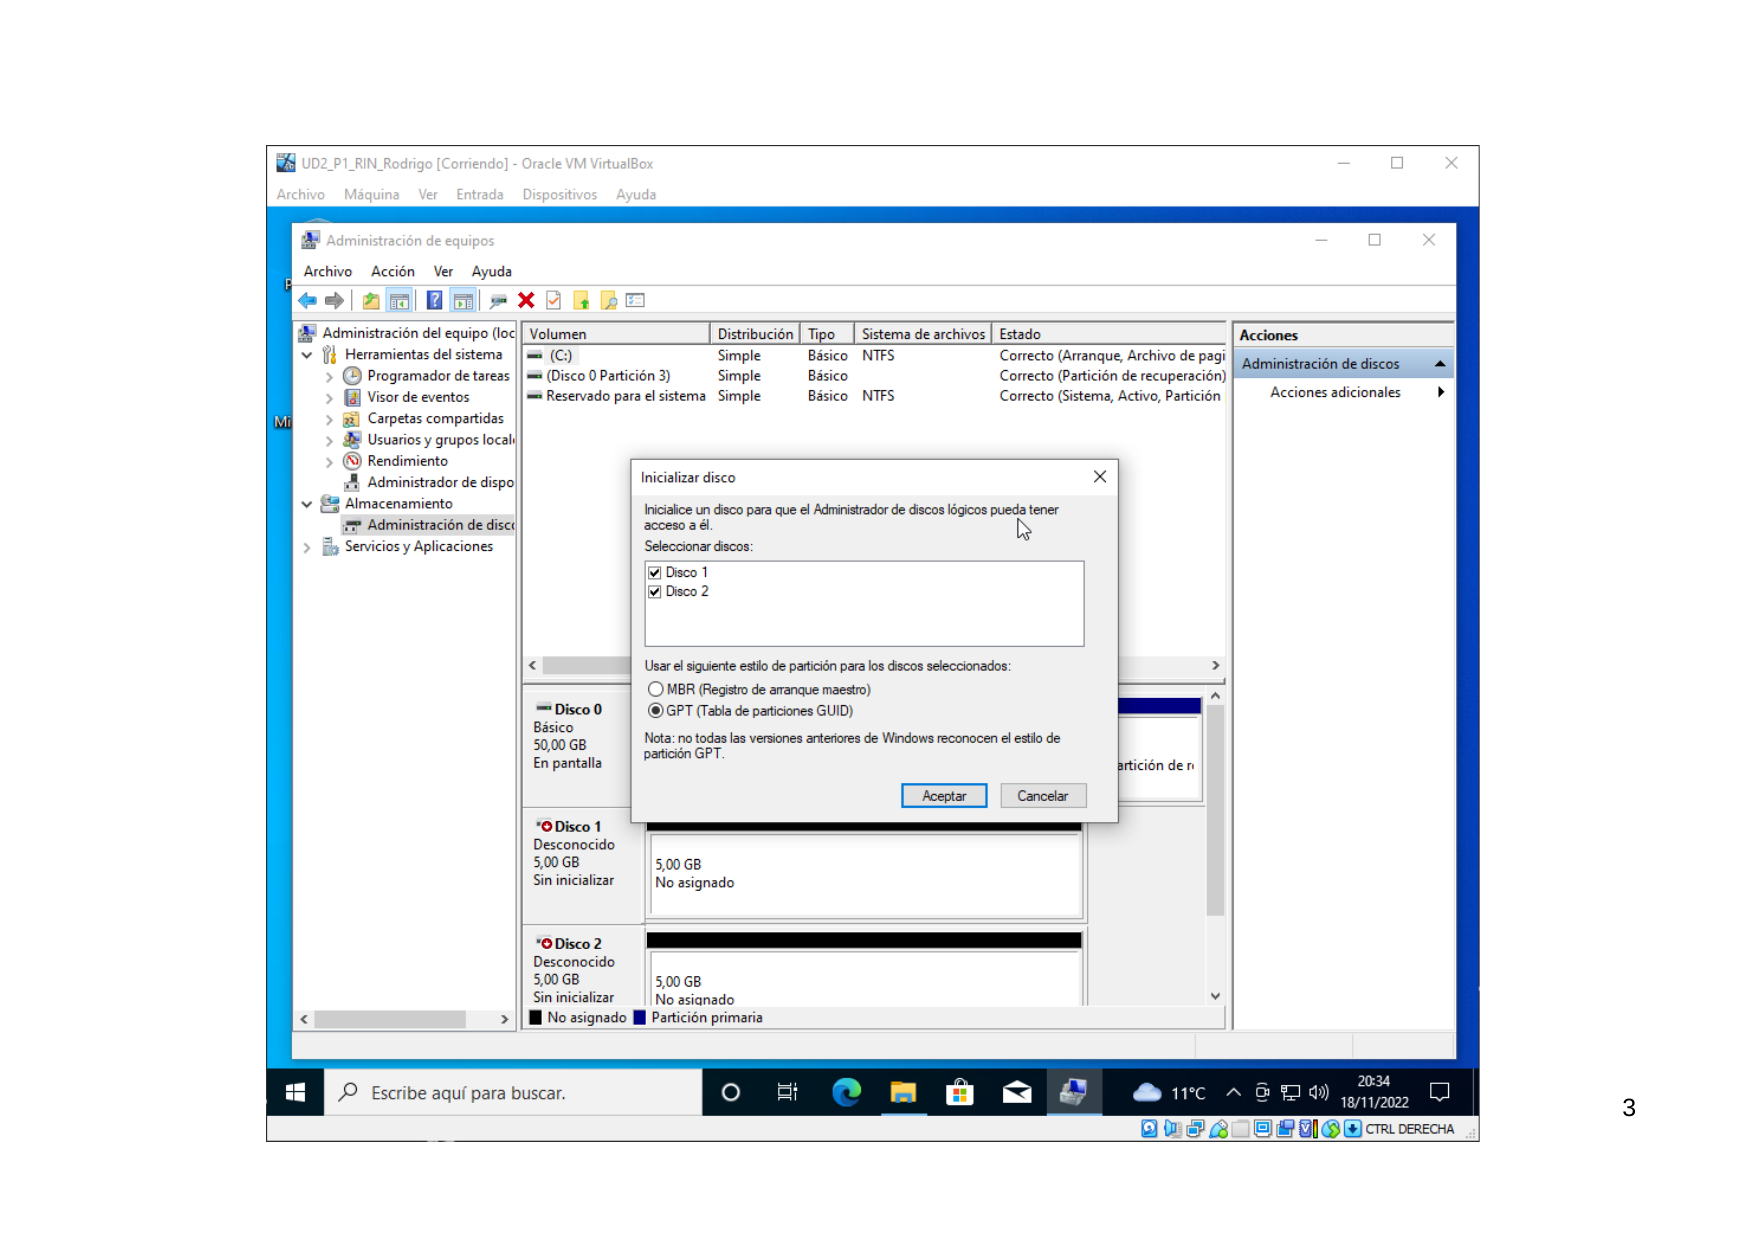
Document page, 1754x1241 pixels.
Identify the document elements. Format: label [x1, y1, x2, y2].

picture [266, 145, 1480, 1142]
picture [266, 277, 275, 282]
